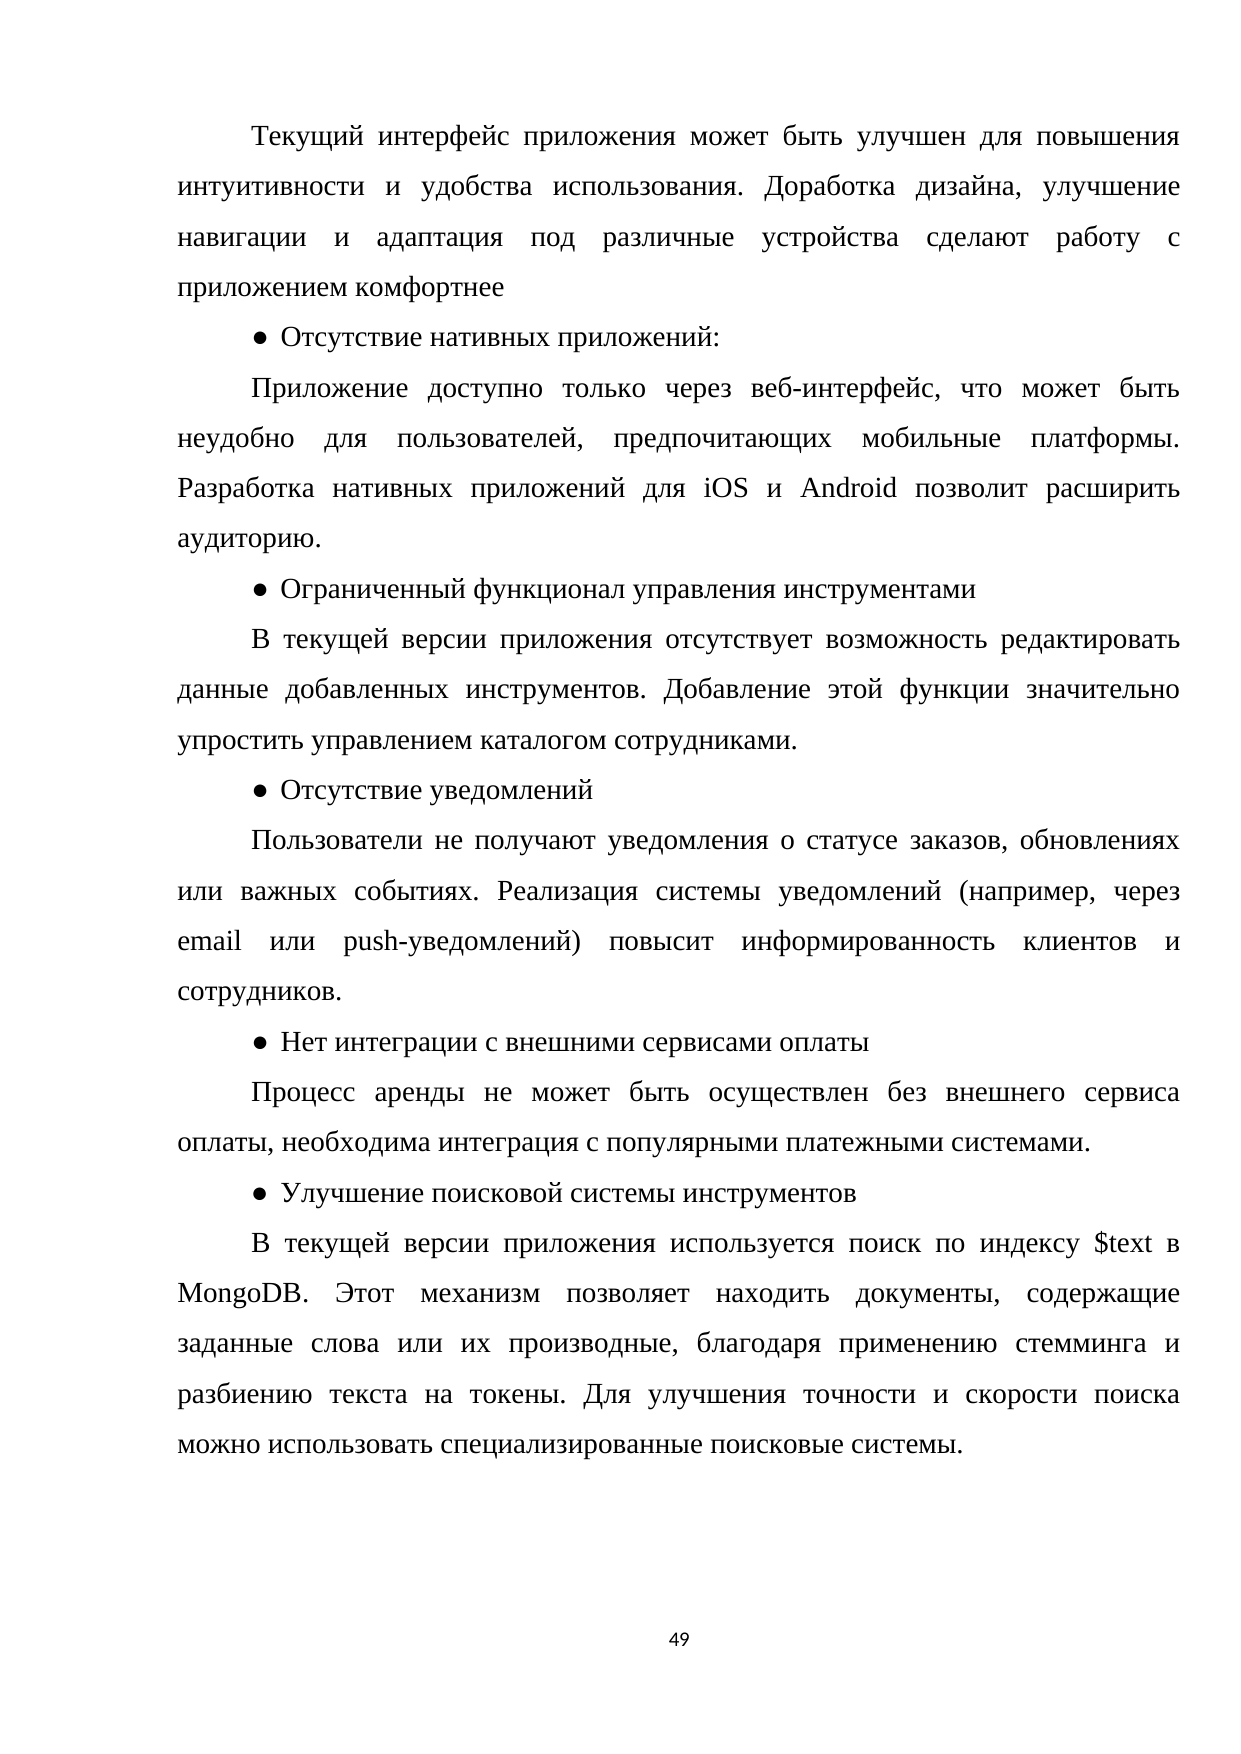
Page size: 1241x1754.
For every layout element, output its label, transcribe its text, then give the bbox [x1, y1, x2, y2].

list Отсутствие нативных приложений: [251, 319, 1181, 353]
list Улучшение поисковой системы инструментов [251, 1175, 1181, 1208]
list Отсутствие уведомлений [251, 772, 1181, 806]
text В текущей версии приложения отсутствует возможность редактировать данные добавленных инструментов. Добавление этой функции значительно упростить управлением каталогом сотрудниками. [177, 621, 1181, 755]
list Ограниченный функционал управления инструментами [251, 571, 1181, 604]
text В текущей версии приложения используется поиск по индексу $text в MongoDB. Этот механизм позволяет находить документы, содержащие заданные слова или их производные, благодаря применению стемминга и разбиению текста на токены. Для улучшения точности и скорости поиска можно использовать специализированные поисковые системы. [177, 1225, 1181, 1460]
text Приложение доступно только через веб-интерфейс, что может быть неудобно для пользователей, предпочитающих мобильные платформы. Разработка нативных приложений для iOS и Android позволит расширить аудиторию. [177, 370, 1181, 554]
text Текущий интерфейс приложения может быть улучшен для повышения интуитивности и удобства использования. Доработка дизайна, улучшение навигации и адаптация под различные устройства сделают работу с приложением комфортнее [177, 118, 1181, 303]
text Пользователи не получают уведомления о статусе заказов, обновлениях или важных событиях. Реализация системы уведомлений (например, через email или push-уведомлений) повысит информированность клиентов и сотрудников. [177, 822, 1181, 1007]
text Процесс аренды не может быть осуществлен без внешнего сервиса оплаты, необходима интеграция с популярными платежными системами. [177, 1074, 1181, 1158]
list Нет интеграции с внешними сервисами оплаты [251, 1024, 1181, 1057]
